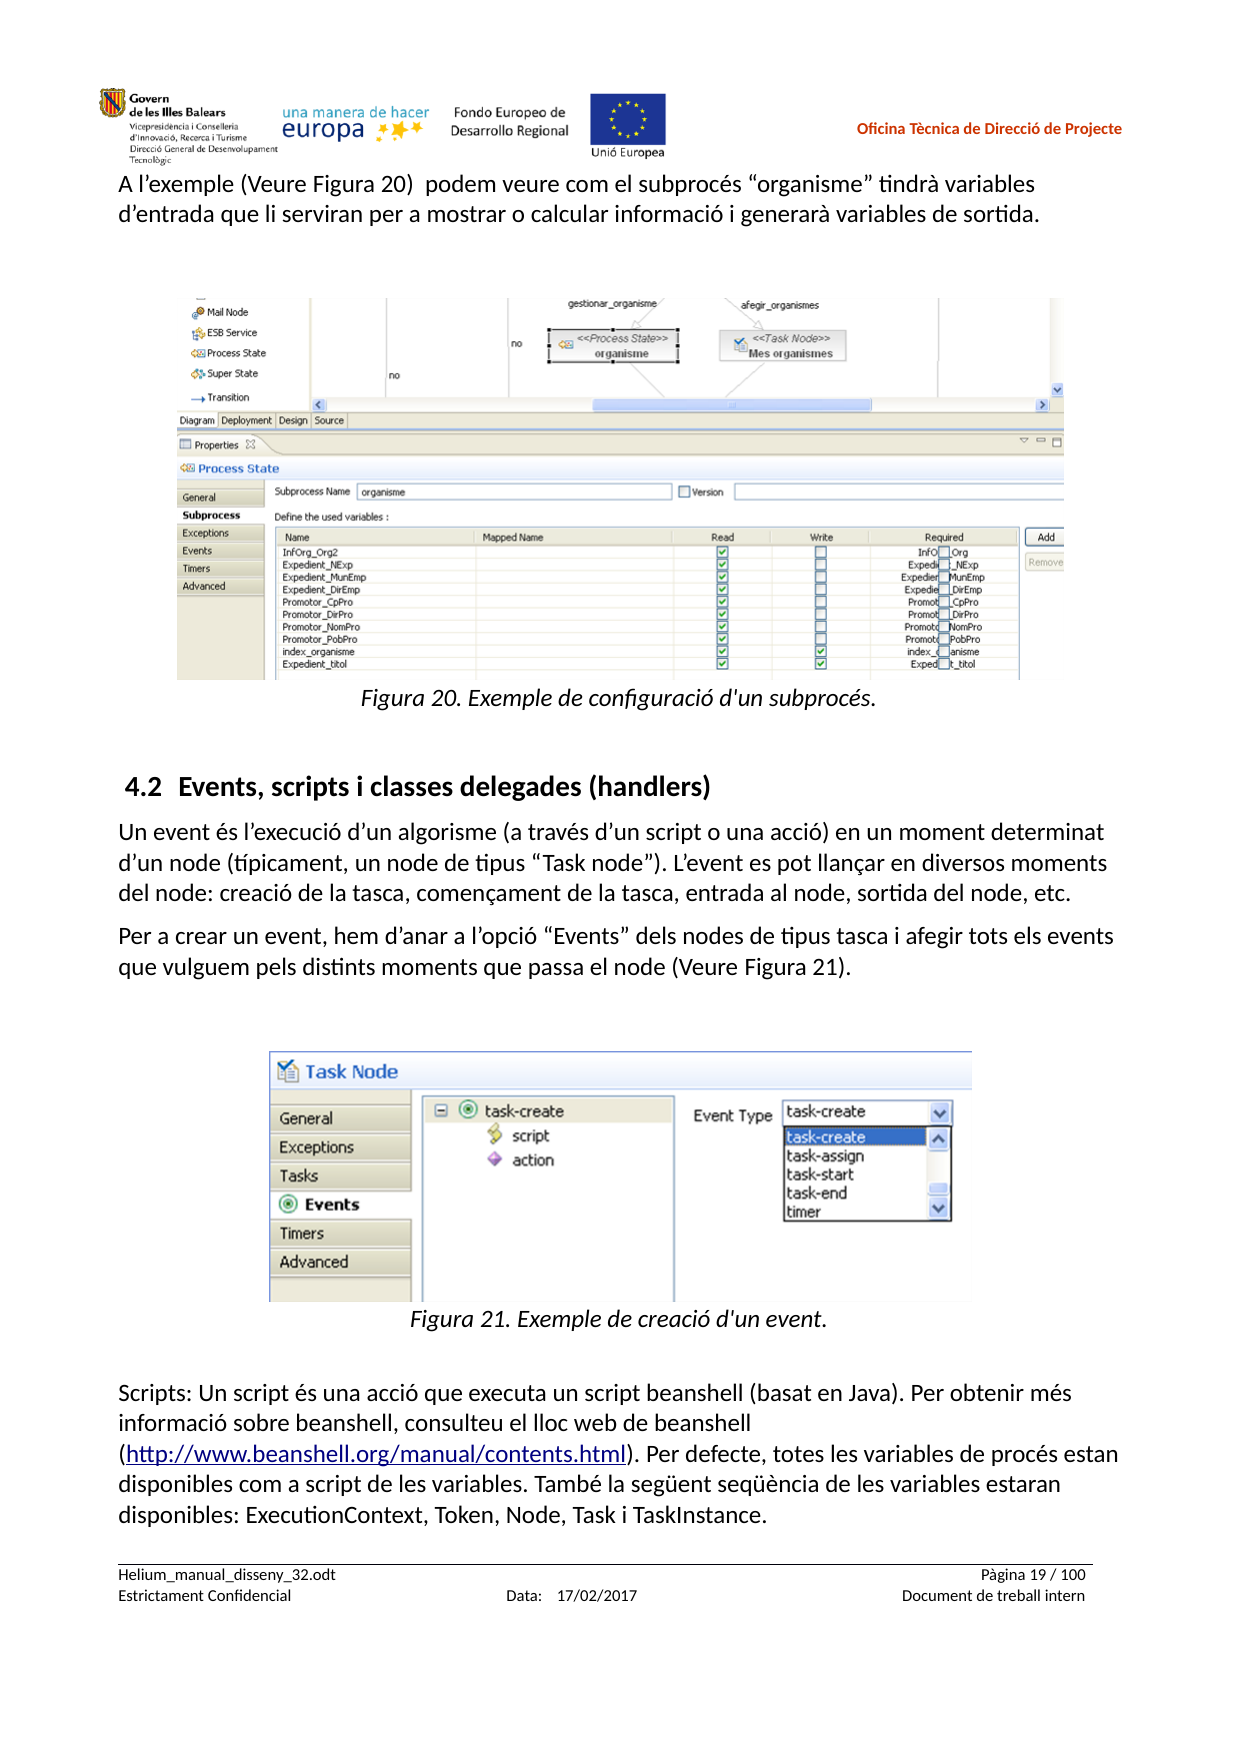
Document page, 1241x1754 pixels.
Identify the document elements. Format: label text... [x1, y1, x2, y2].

text Figura 20. Exemple de configuració d'un subprocés. [175, 682, 1065, 712]
subtitle Events, scripts i classes delegades (handlers) [118, 768, 1122, 804]
picture [175, 297, 1065, 682]
text Figura 21. Exemple de creació d'un event. [267, 1304, 973, 1334]
text Per a crear un event, hem d’anar a l’opció “Events” dels nodes de tipus tasca i afegir tots els events que vulguem pels distints moments que passa el node (Veure Figura 21). [118, 920, 1122, 981]
picture [267, 1049, 974, 1304]
picture [99, 87, 668, 166]
text Scripts: Un script és una acció que executa un script beanshell (basat en Java). Per obtenir més informació sobre beanshell, consulteu el lloc web de beanshell (http://www.beanshell.org/manual/contents.html). Per defecte, totes les variables de procés estan disponibles com a script de les variables. També la següent seqüència de les variables estaran disponibles: ExecutionContext, Token, Node, Task i TaskInstance. [118, 1377, 1122, 1529]
text A l’exemple (Veure Figura 20) podem veure com el subprocés “organisme” tindrà variables d’entrada que li serviran per a mostrar o calcular informació i generarà variables de sortida. [118, 168, 1122, 229]
text Un event és l’execució d’un algorisme (a través d’un script o una acció) en un moment determinat d’un node (típicament, un node de tipus “Task node”). L’event es pot llançar en diversos moments del node: creació de la tasca, començament de la tasca, entrada al node, sortida del node, etc. [118, 816, 1122, 908]
